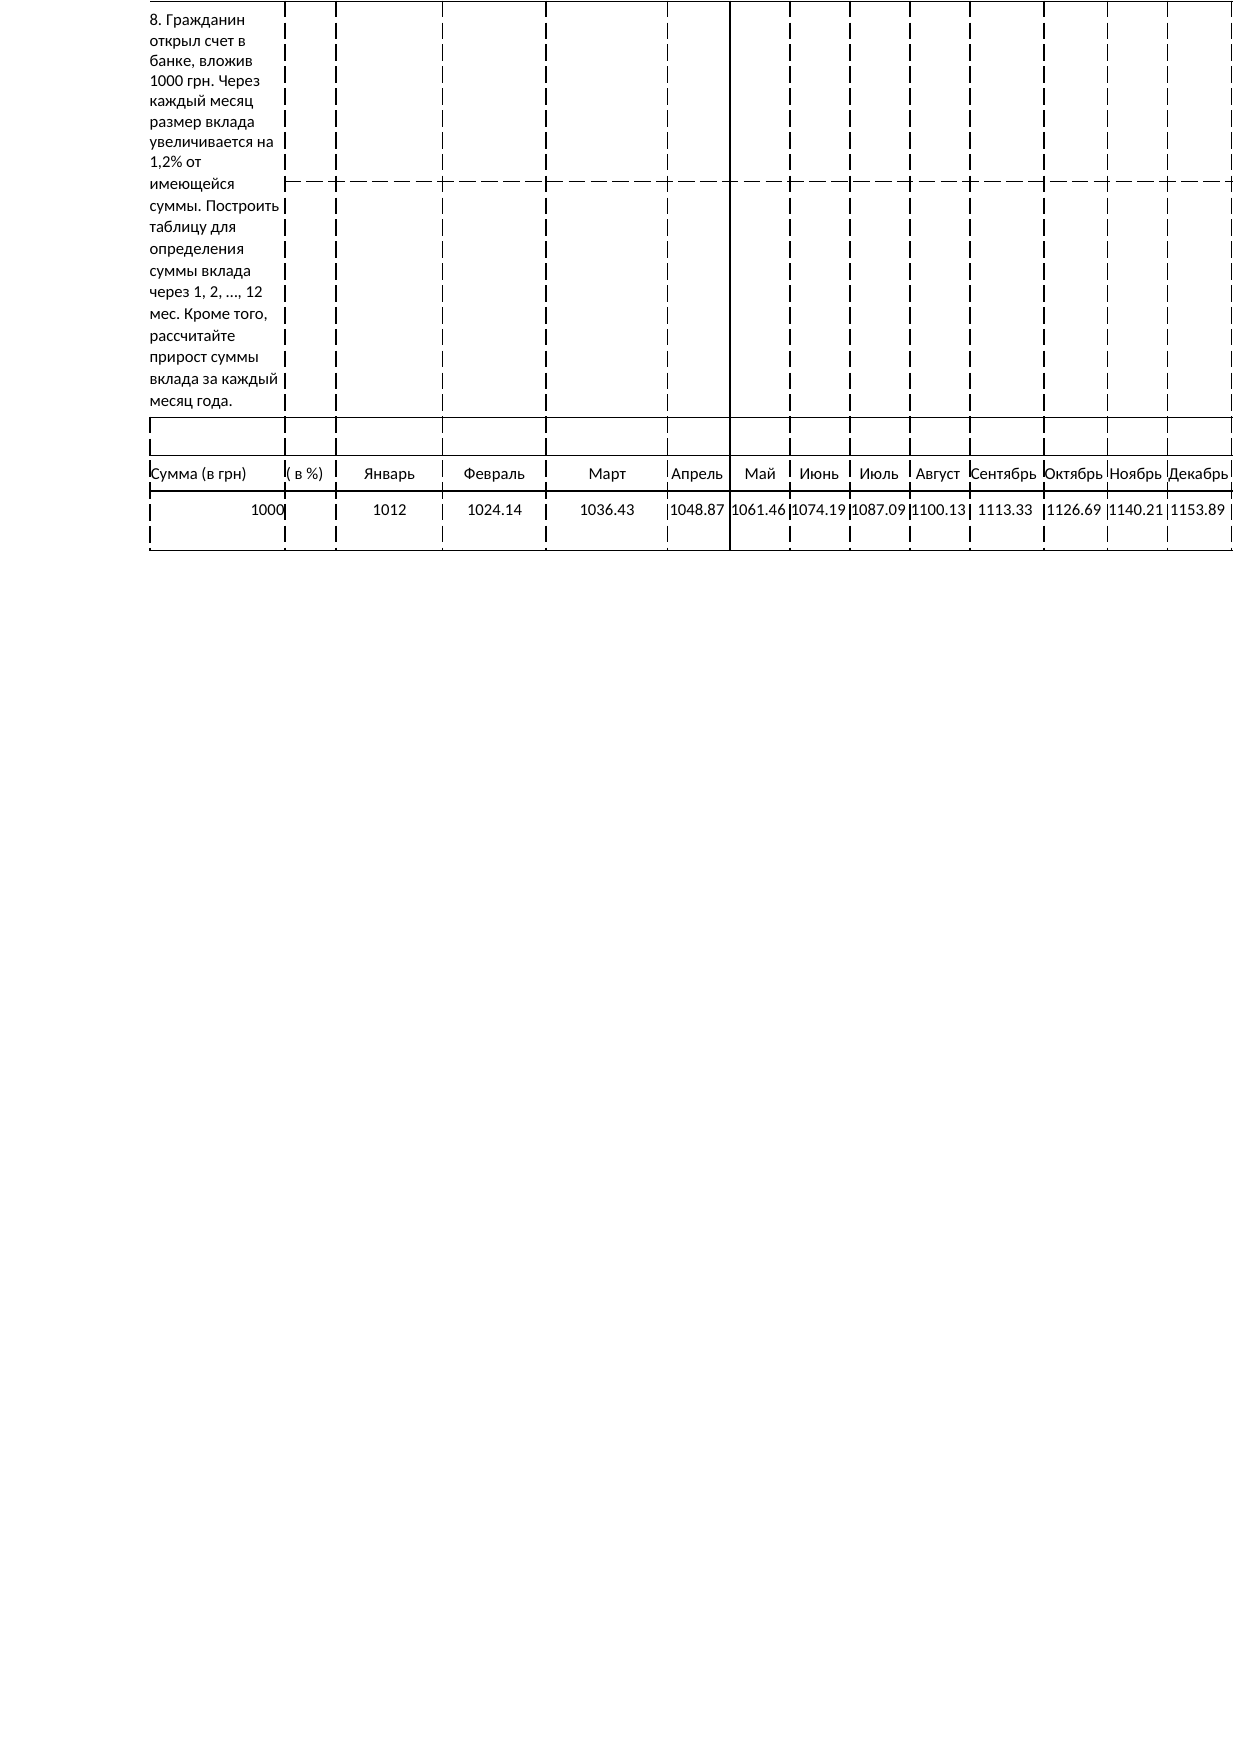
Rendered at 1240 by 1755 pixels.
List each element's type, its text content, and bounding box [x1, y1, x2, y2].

table_cell Декабрь [1168, 456, 1232, 490]
table_cell [1108, 181, 1167, 417]
table_cell Январь [336, 456, 442, 490]
table_cell [1168, 418, 1232, 454]
table_cell [731, 2, 790, 181]
table_cell [1044, 181, 1107, 417]
table_cell Май [731, 456, 790, 490]
table_cell 1024.14 [443, 492, 546, 550]
table_cell [731, 181, 790, 417]
table_cell Июль [850, 456, 910, 490]
table_cell 1087.09 [850, 492, 910, 550]
table_cell [731, 418, 790, 454]
table_cell [970, 418, 1044, 454]
table_cell [970, 2, 1044, 181]
table_cell [970, 181, 1044, 417]
table_cell [1044, 418, 1107, 454]
table_cell [443, 181, 546, 417]
table_cell ( в %) [285, 456, 336, 490]
table_cell [285, 418, 336, 454]
table_cell [443, 2, 546, 181]
table_cell [336, 181, 442, 417]
table_cell [668, 418, 729, 454]
table_cell [546, 181, 667, 417]
table_cell [850, 418, 910, 454]
table_cell [150, 418, 285, 454]
table_cell [546, 418, 667, 454]
table_cell [850, 181, 910, 417]
table_cell [1108, 418, 1167, 454]
table_cell Сентябрь [970, 456, 1044, 490]
table_cell [1168, 181, 1232, 417]
table_cell 1000 [150, 492, 285, 550]
table_cell [285, 492, 336, 550]
table_cell [910, 2, 970, 181]
table_cell Июнь [790, 456, 850, 490]
table_cell 1074.19 [790, 492, 850, 550]
table_cell 1153.89 [1168, 492, 1232, 550]
table_cell [910, 418, 970, 454]
table_cell [336, 2, 442, 181]
table_cell [546, 2, 667, 181]
table_cell [285, 2, 336, 181]
table_cell [910, 181, 970, 417]
table_cell 1036.43 [546, 492, 667, 550]
table_cell 1048.87 [668, 492, 729, 550]
table_cell Октябрь [1044, 456, 1107, 490]
table_cell 1100.13 [910, 492, 970, 550]
table_cell Март [546, 456, 667, 490]
table_cell Ноябрь [1108, 456, 1167, 490]
table_cell [1168, 2, 1232, 181]
table_cell [668, 181, 729, 417]
table_cell [790, 2, 850, 181]
table_cell [790, 181, 850, 417]
table_cell [668, 2, 729, 181]
table_cell [336, 418, 442, 454]
table_cell 1126.69 [1044, 492, 1107, 550]
table_cell Сумма (в грн) [150, 456, 285, 490]
table_cell 1140.21 [1108, 492, 1167, 550]
table_cell [443, 418, 546, 454]
table_cell 1061.46 [731, 492, 790, 550]
table_cell [1108, 2, 1167, 181]
table_cell 1113.33 [970, 492, 1044, 550]
table_cell [790, 418, 850, 454]
table_cell 1012 [336, 492, 442, 550]
table_cell Август [910, 456, 970, 490]
table_cell [1044, 2, 1107, 181]
table_cell [285, 181, 336, 417]
table_cell Февраль [443, 456, 546, 490]
table_cell Апрель [668, 456, 729, 490]
table_cell [850, 2, 910, 181]
table_cell 8. Гражданин открыл счет в банке, вложив 1000 грн. Через каждый месяц размер вклада увеличивается на 1,2% от имеющейся cуммы. Построить таблицу для определения суммы вклада через 1, 2, …, 12 мес. Кроме того, рассчитайте прирост суммы вклада за каждый месяц года. [150, 2, 285, 417]
